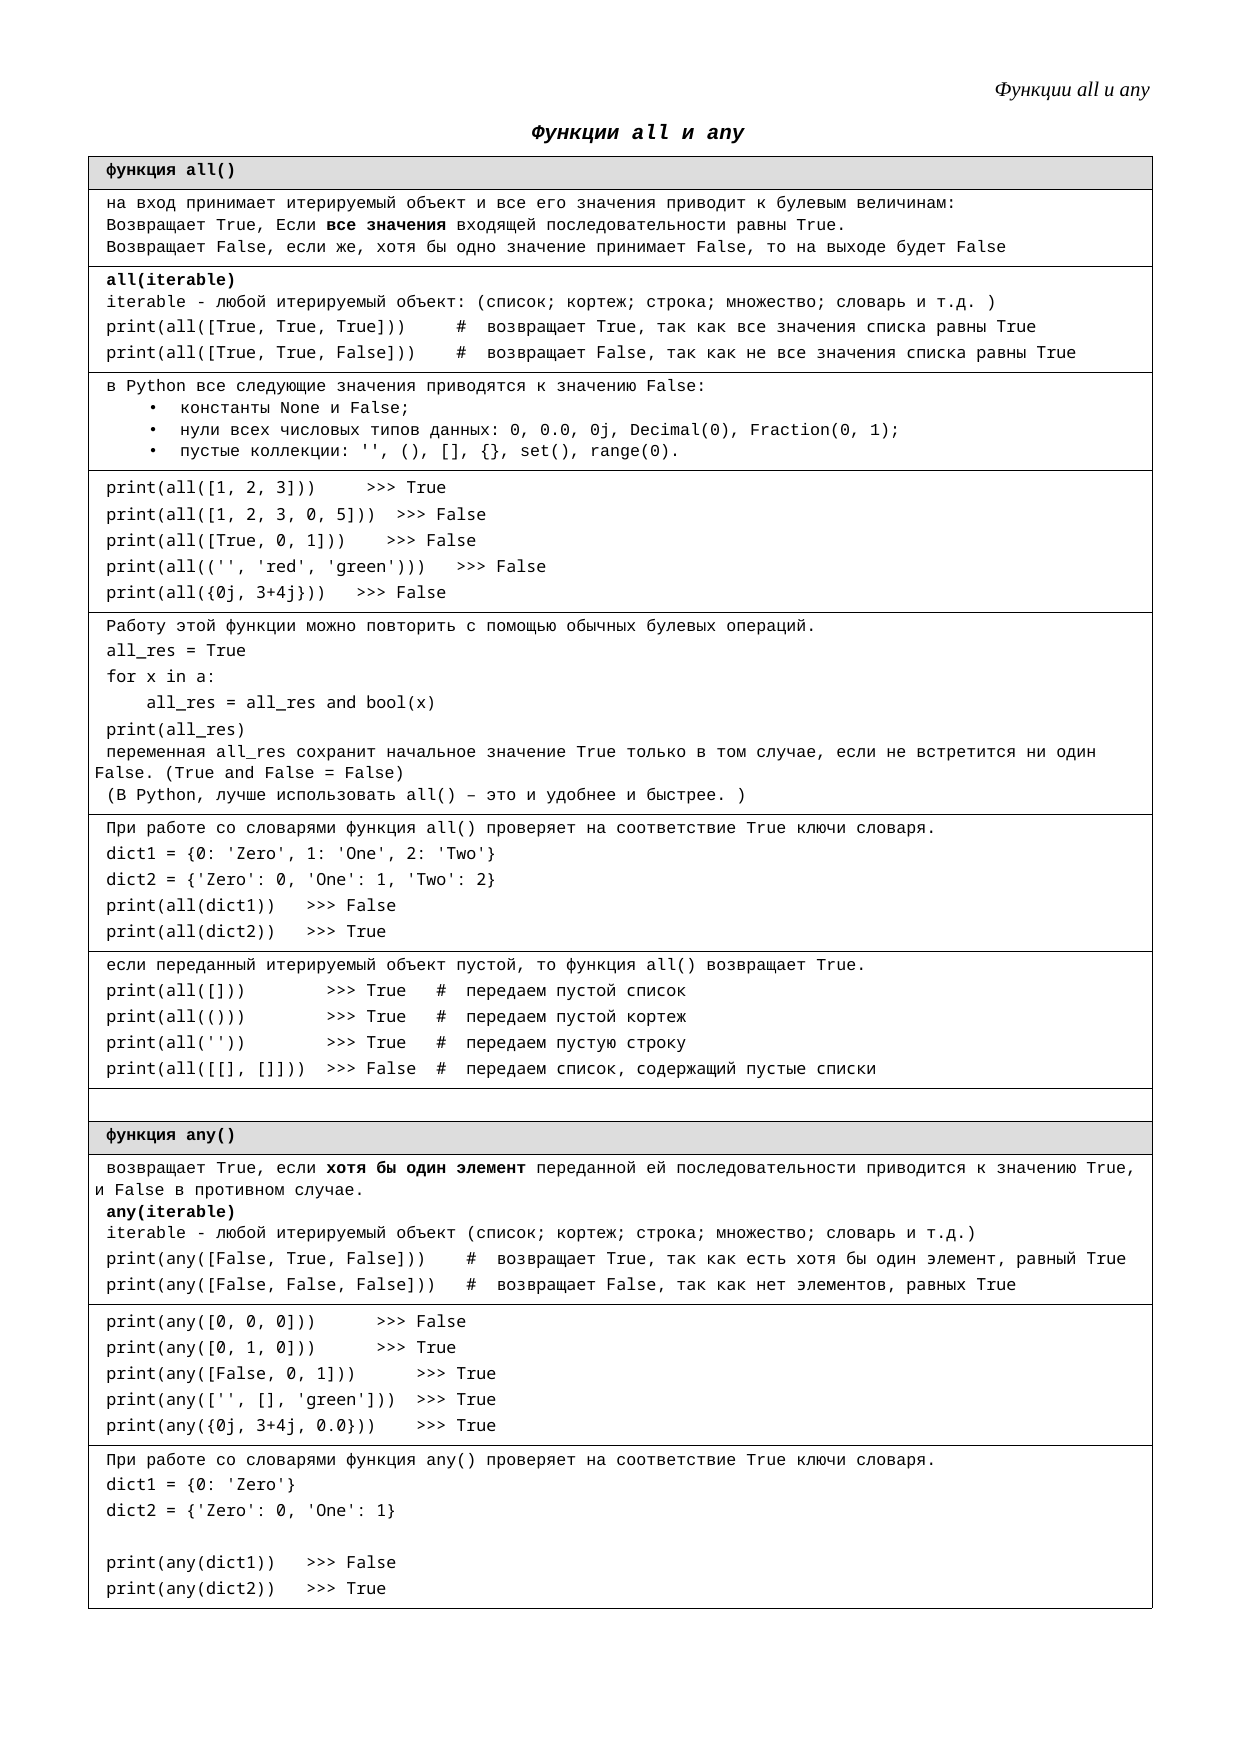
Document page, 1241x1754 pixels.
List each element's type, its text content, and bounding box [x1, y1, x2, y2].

table_cell При работе со словарями функция any() проверяет на соответствие True ключи словаря. dict1 = {0: 'Zero'} dict2 = {'Zero': 0, 'One': 1} print(any(dict1)) >>> False print(any(dict2)) >>> True [89, 1446, 1152, 1608]
table_cell в Python все следующие значения приводятся к значению False: константы None и False; нули всех числовых типов данных: 0, 0.0, 0j, Decimal(0), Fraction(0, 1); пустые коллекции: '', (), [], {}, set(), range(0). [89, 373, 1152, 470]
table_cell на вход принимает итерируемый объект и все его значения приводит к булевым величинам: Возвращает True, Если все значения входящей последовательности равны True. Возвращает False, если же, хотя бы одно значение принимает False, то на выходе будет False [89, 190, 1152, 266]
table_cell возвращает True, если хотя бы один элемент переданной ей последовательности приводится к значению True, и False в противном случае. any(iterable) iterable - любой итерируемый объект (список; кортеж; строка; множество; словарь и т.д.) print(any([False, True, False])) # возвращает True, так как есть хотя бы один элемент, равный True print(any([False, False, False])) # возвращает False, так как нет элементов, равных True [89, 1155, 1152, 1304]
table_cell [89, 1089, 1152, 1121]
subtitle Функции all и any [126, 122, 1152, 146]
table_cell Работу этой функции можно повторить с помощью обычных булевых операций. all_res = True for x in a: all_res = all_res and bool(x) print(all_res) переменная all_res сохранит начальное значение True только в том случае, если не встретится ни один False. (True and False = False) (В Python, лучше использовать all() – это и удобнее и быстрее. ) [89, 613, 1152, 814]
table_cell если переданный итерируемый объект пустой, то функция all() возвращает True. print(all([])) >>> True # передаем пустой список print(all(())) >>> True # передаем пустой кортеж print(all('')) >>> True # передаем пустую строку print(all([[], []])) >>> False # передаем список, содержащий пустые списки [89, 952, 1152, 1088]
table_cell all(iterable) iterable - любой итерируемый объект: (список; кортеж; строка; множество; словарь и т.д. ) print(all([True, True, True])) # возвращает True, так как все значения списка равны True print(all([True, True, False])) # возвращает False, так как не все значения списка равны True [89, 267, 1152, 372]
table_header функция all() [89, 157, 1152, 189]
table_cell При работе со словарями функция all() проверяет на соответствие True ключи словаря. dict1 = {0: 'Zero', 1: 'One', 2: 'Two'} dict2 = {'Zero': 0, 'One': 1, 'Two': 2} print(all(dict1)) >>> False print(all(dict2)) >>> True [89, 815, 1152, 951]
table_cell print(any([0, 0, 0])) >>> False print(any([0, 1, 0])) >>> True print(any([False, 0, 1])) >>> True print(any(['', [], 'green'])) >>> True print(any({0j, 3+4j, 0.0})) >>> True [89, 1305, 1152, 1445]
table_cell функция any() [89, 1122, 1152, 1154]
table_cell print(all([1, 2, 3])) >>> True print(all([1, 2, 3, 0, 5])) >>> False print(all([True, 0, 1])) >>> False print(all(('', 'red', 'green'))) >>> False print(all({0j, 3+4j})) >>> False [89, 471, 1152, 612]
